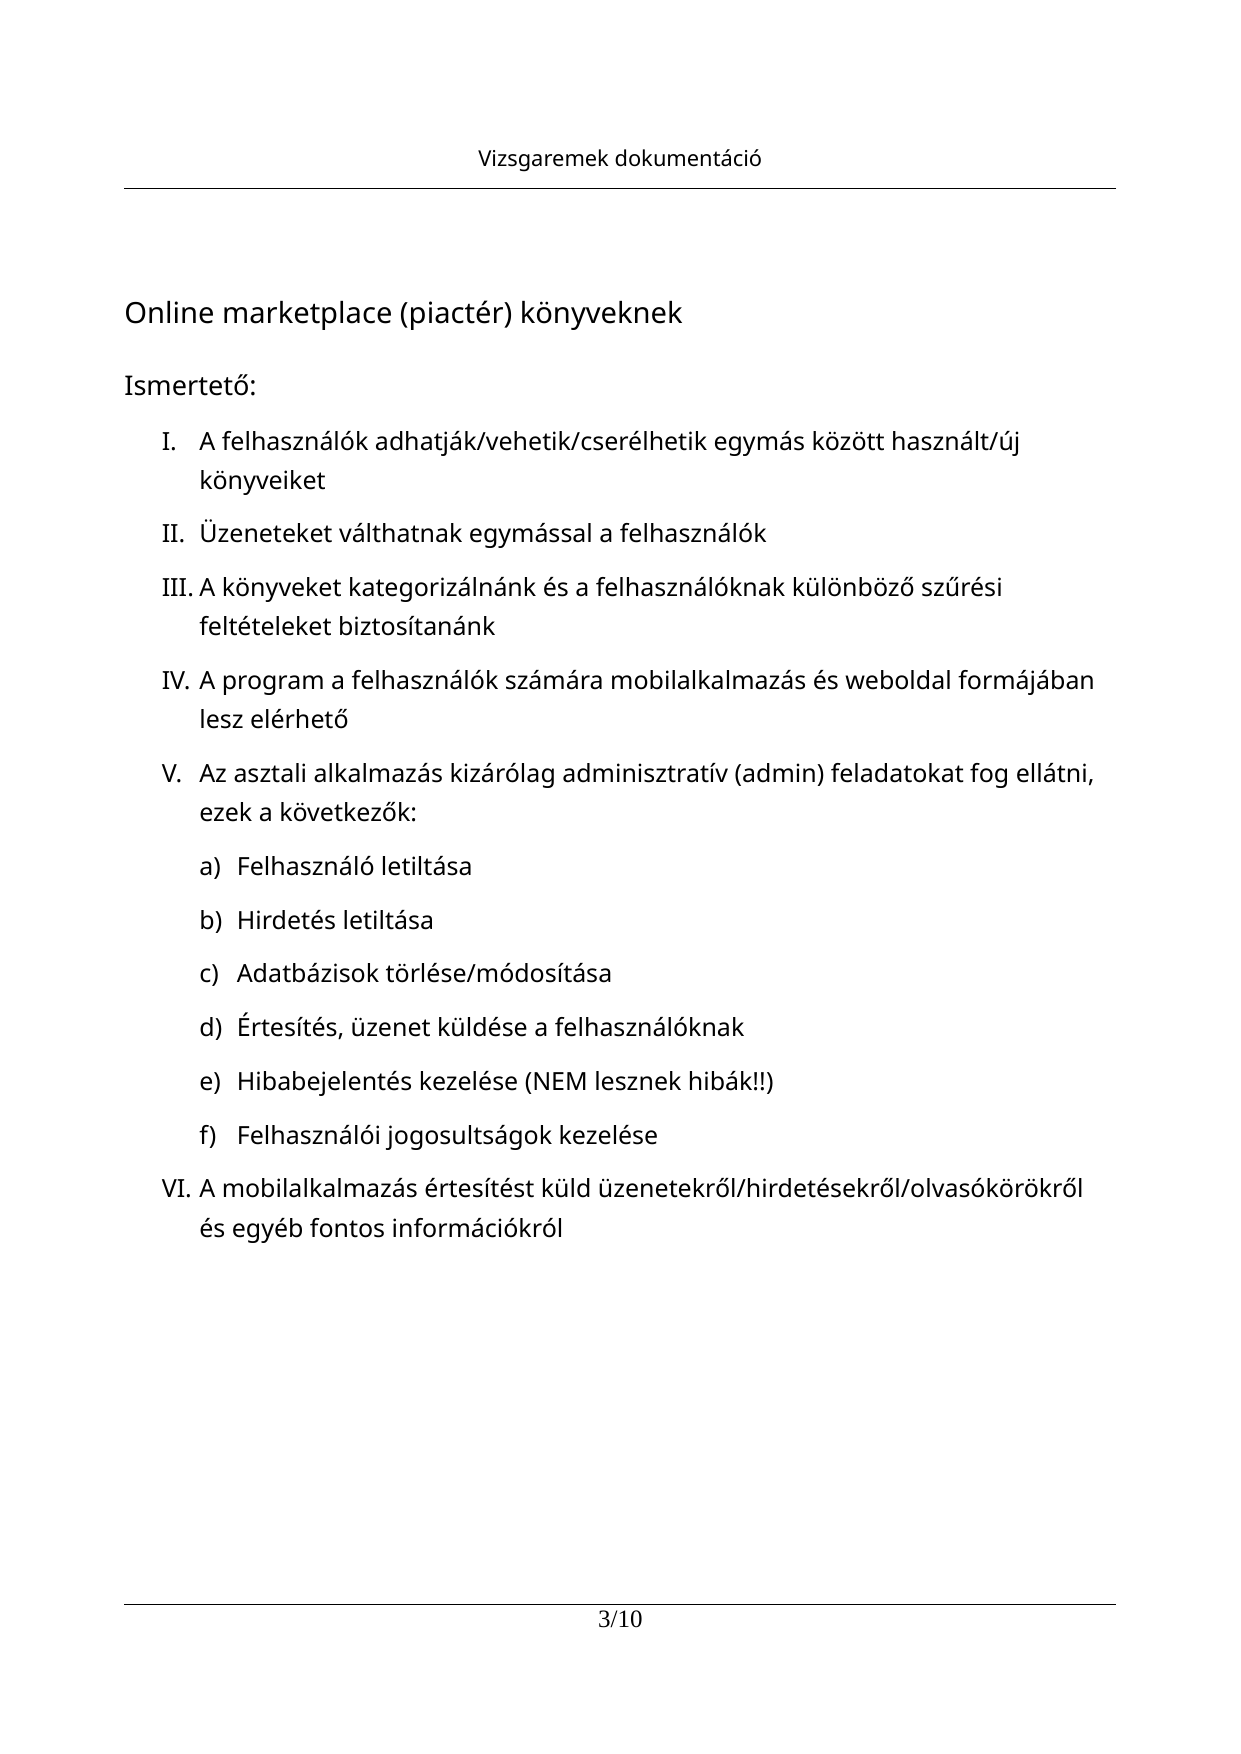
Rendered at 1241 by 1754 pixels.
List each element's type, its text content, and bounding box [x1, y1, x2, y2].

text Online marketplace (piactér) könyveknek [124, 292, 1116, 332]
subtitle Hirdetés letiltása [199, 902, 1116, 936]
subtitle A mobilalkalmazás értesítést küld üzenetekről/hirdetésekről/olvasókörökről és egyéb fontos információkról [162, 1171, 1116, 1244]
subtitle Hibabejelentés kezelése (NEM lesznek hibák!!) [199, 1063, 1116, 1098]
subtitle A felhasználók adhatják/vehetik/cserélhetik egymás között használt/új könyveiket [162, 423, 1116, 496]
subtitle Ismertető: [124, 366, 1116, 403]
subtitle A könyveket kategorizálnánk és a felhasználóknak különböző szűrési feltételeket biztosítanánk [162, 570, 1116, 643]
subtitle Felhasználói jogosultságok kezelése [199, 1117, 1116, 1151]
subtitle Üzeneteket válthatnak egymással a felhasználók [162, 516, 1116, 550]
subtitle Adatbázisok törlése/módosítása [199, 956, 1116, 990]
subtitle Az asztali alkalmazás kizárólag adminisztratív (admin) feladatokat fog ellátni, ezek a következők: [162, 756, 1116, 829]
subtitle A program a felhasználók számára mobilalkalmazás és weboldal formájában lesz elérhető [162, 663, 1116, 736]
subtitle Értesítés, üzenet küldése a felhasználóknak [199, 1010, 1116, 1044]
subtitle Felhasználó letiltása [199, 848, 1116, 883]
